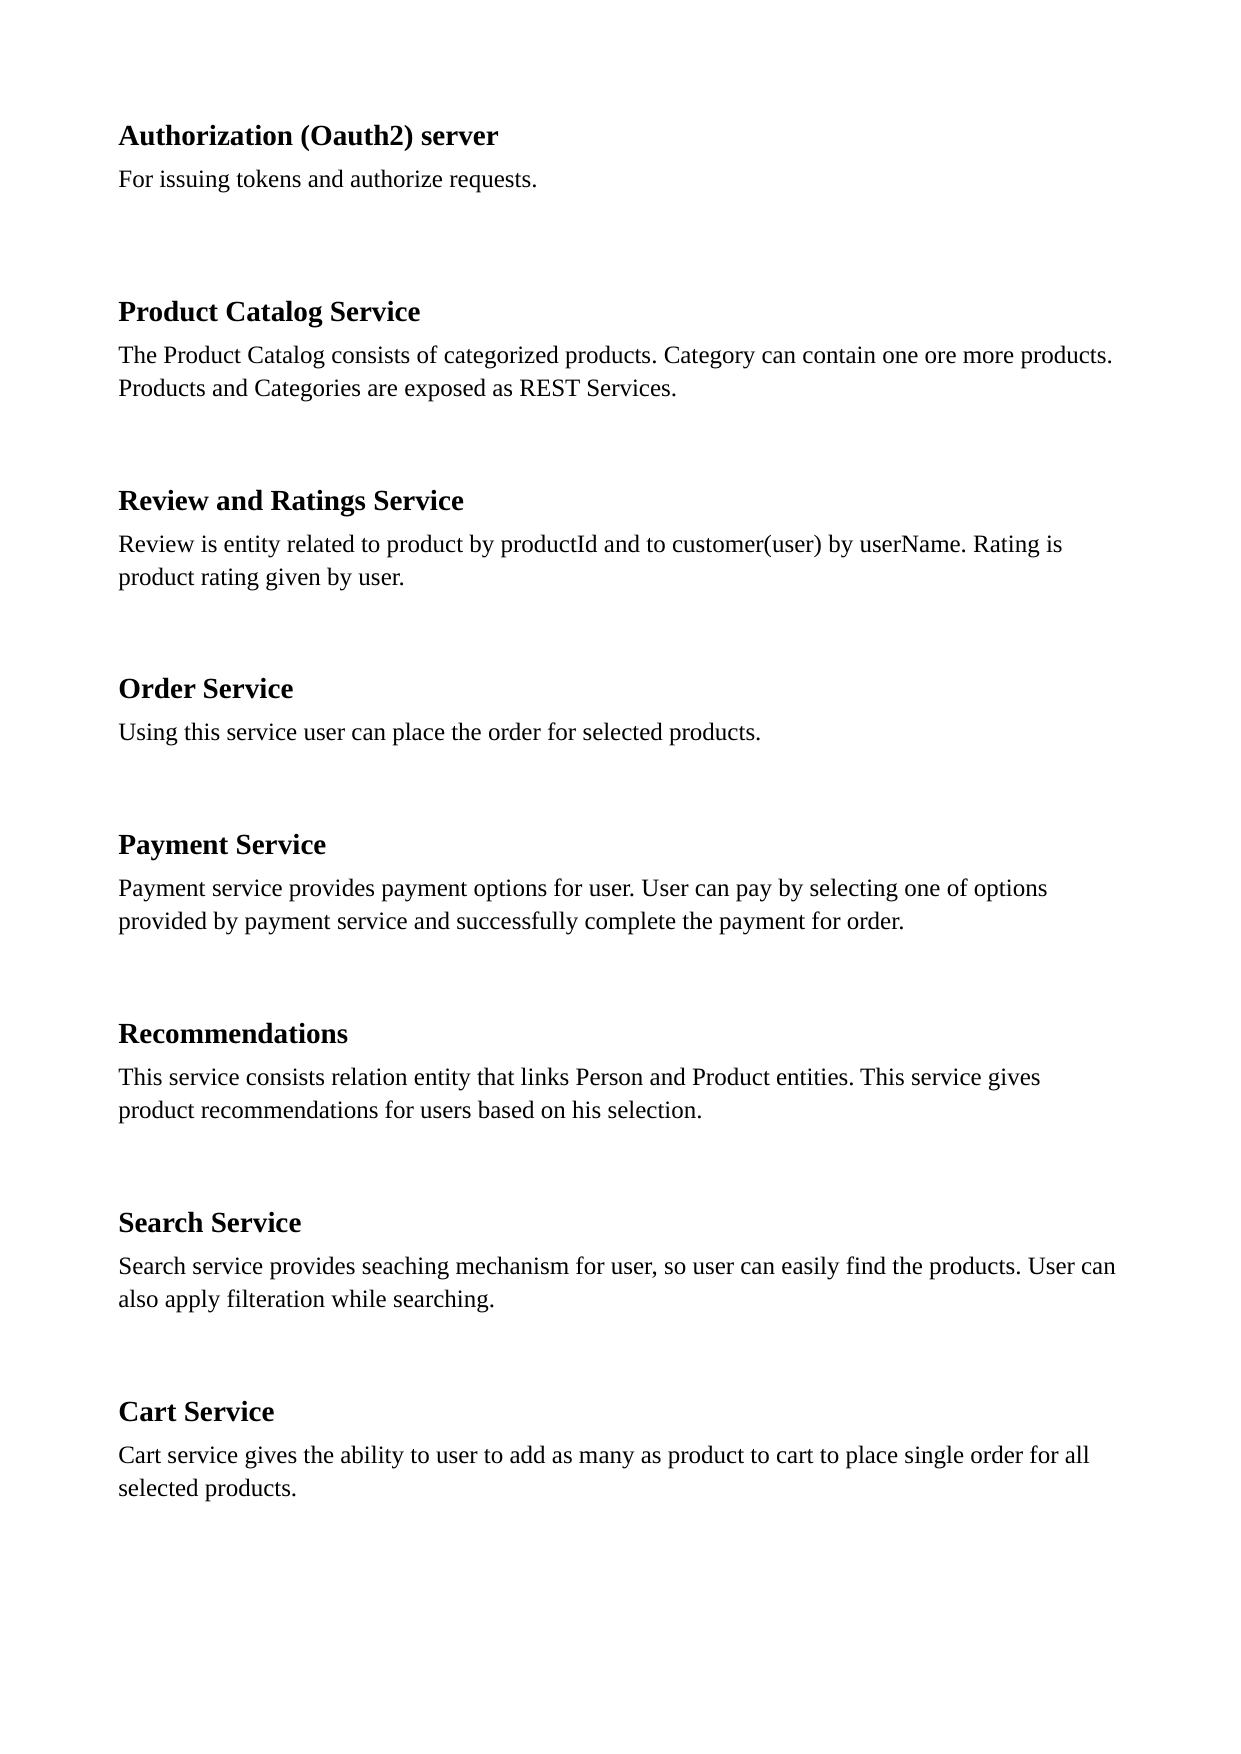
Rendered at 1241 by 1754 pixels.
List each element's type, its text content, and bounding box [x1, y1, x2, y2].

subtitle Recommendations [118, 1016, 1122, 1050]
text For issuing tokens and authorize requests. [118, 164, 1122, 193]
text Payment service provides payment options for user. User can pay by selecting one of options provided by payment service and successfully complete the payment for order. [118, 873, 1122, 935]
subtitle Cart Service [118, 1394, 1122, 1427]
subtitle Payment Service [118, 827, 1122, 861]
text This service consists relation entity that links Person and Product entities. This service gives product recommendations for users based on his selection. [118, 1062, 1122, 1124]
text The Product Catalog consists of categorized products. Category can contain one ore more products. Products and Categories are exposed as REST Services. [118, 340, 1122, 402]
subtitle Authorization (Oauth2) server [118, 118, 1122, 152]
text Cart service gives the ability to user to add as many as product to cart to place single order for all selected products. [118, 1440, 1122, 1502]
subtitle Order Service [118, 671, 1122, 705]
subtitle Review and Ratings Service [118, 483, 1122, 516]
text Review is entity related to product by productId and to customer(user) by userName. Rating is product rating given by user. [118, 529, 1122, 590]
text Search service provides seaching mechanism for user, so user can easily find the products. User can also apply filteration while searching. [118, 1251, 1122, 1313]
text Using this service user can place the order for selected products. [118, 717, 1122, 746]
subtitle Search Service [118, 1205, 1122, 1238]
subtitle Product Catalog Service [118, 294, 1122, 327]
